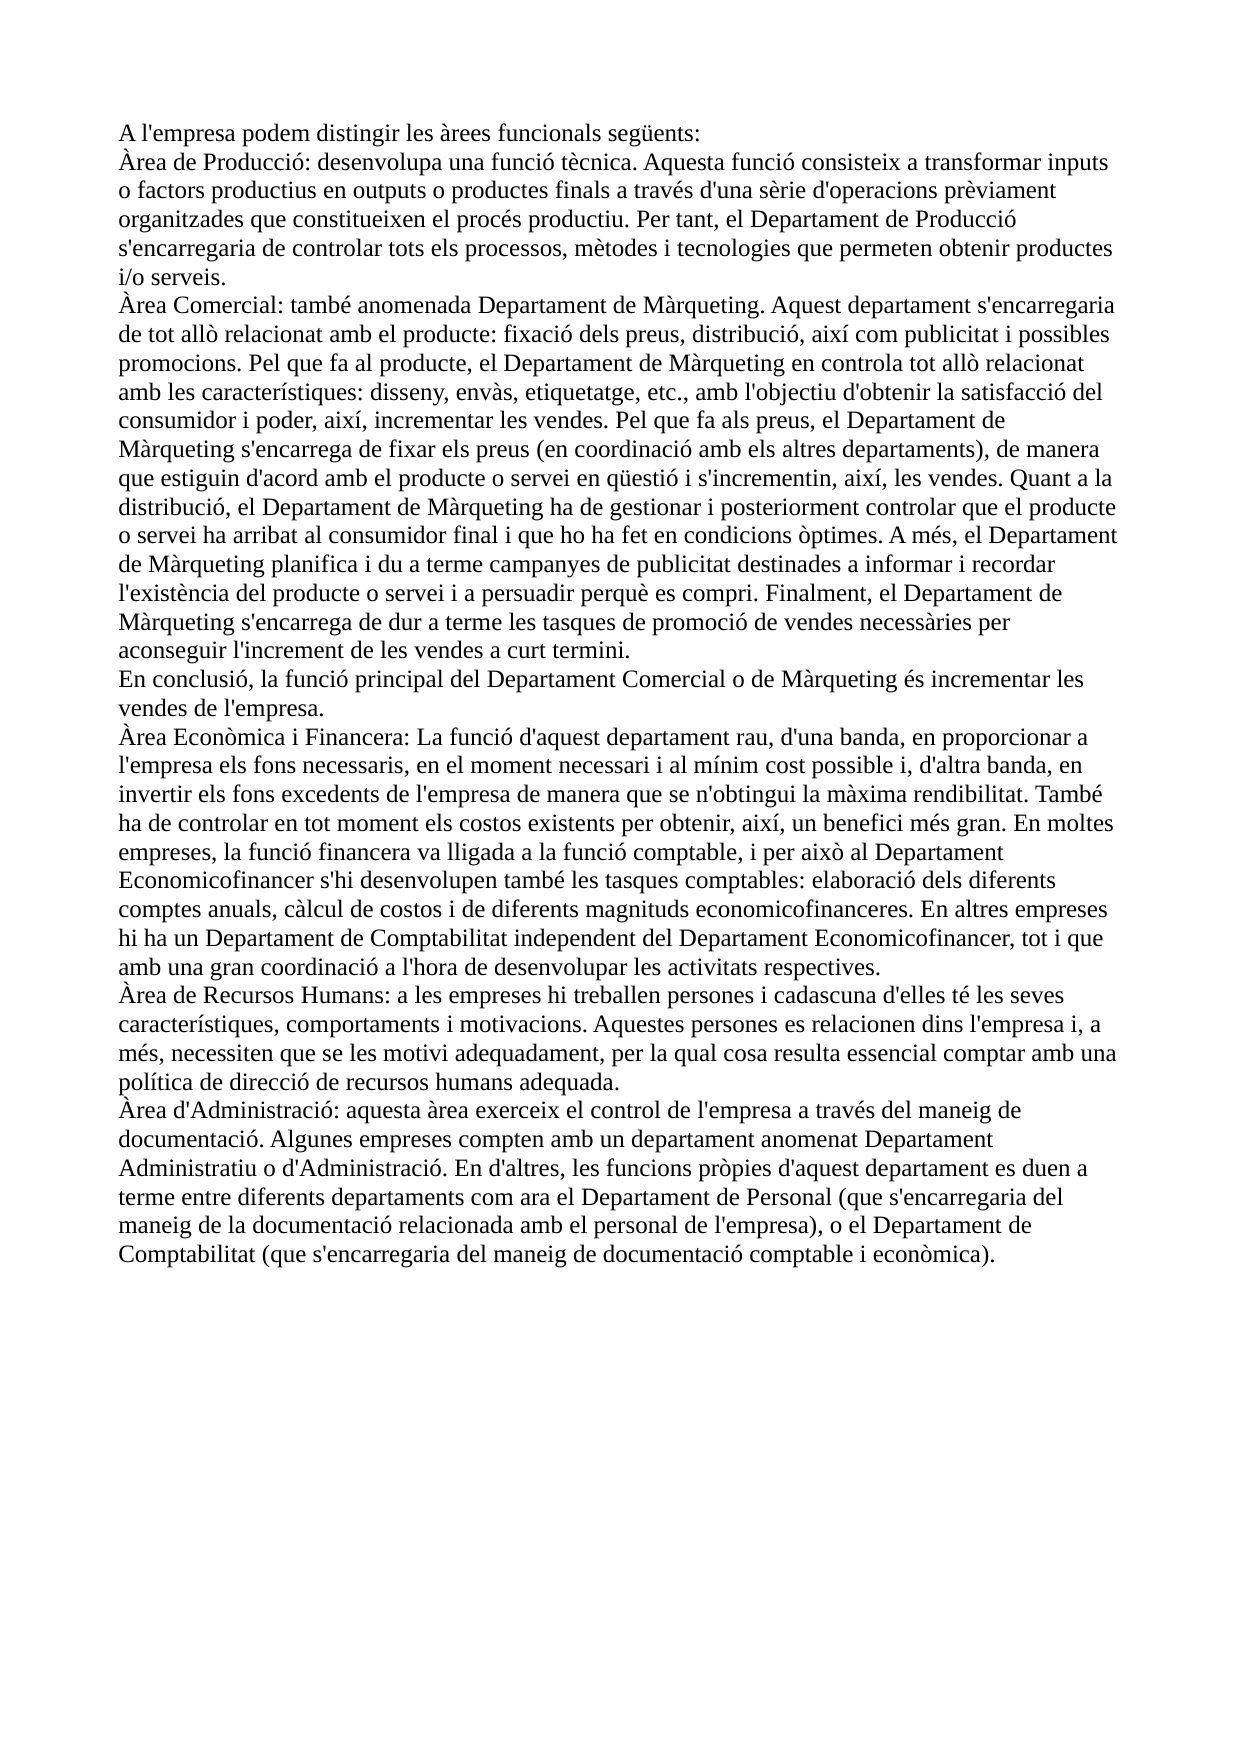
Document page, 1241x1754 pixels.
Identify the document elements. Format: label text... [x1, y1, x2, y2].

text A l'empresa podem distingir les àrees funcionals següents: [118, 118, 1122, 147]
text Àrea d'Administració: aquesta àrea exerceix el control de l'empresa a través del maneig de documentació. Algunes empreses compten amb un departament anomenat Departament Administratiu o d'Administració. En d'altres, les funcions pròpies d'aquest departament es duen a terme entre diferents departaments com ara el Departament de Personal (que s'encarregaria del maneig de la documentació relacionada amb el personal de l'empresa), o el Departament de Comptabilitat (que s'encarregaria del maneig de documentació comptable i econòmica). [118, 1096, 1122, 1268]
text En conclusió, la funció principal del Departament Comercial o de Màrqueting és incrementar les vendes de l'empresa. [118, 664, 1122, 722]
text Àrea de Producció: desenvolupa una funció tècnica. Aquesta funció consisteix a transformar inputs o factors productius en outputs o productes finals a través d'una sèrie d'operacions prèviament organitzades que constitueixen el procés productiu. Per tant, el Departament de Producció s'encarregaria de controlar tots els processos, mètodes i tecnologies que permeten obtenir productes i/o serveis. [118, 147, 1122, 291]
text Àrea Econòmica i Financera: La funció d'aquest departament rau, d'una banda, en proporcionar a l'empresa els fons necessaris, en el moment necessari i al mínim cost possible i, d'altra banda, en invertir els fons excedents de l'empresa de manera que se n'obtingui la màxima rendibilitat. També ha de controlar en tot moment els costos existents per obtenir, així, un benefici més gran. En moltes empreses, la funció financera va lligada a la funció comptable, i per això al Departament Economicofinancer s'hi desenvolupen també les tasques comptables: elaboració dels diferents comptes anuals, càlcul de costos i de diferents magnituds economicofinanceres. En altres empreses hi ha un Departament de Comptabilitat independent del Departament Economicofinancer, tot i que amb una gran coordinació a l'hora de desenvolupar les activitats respectives. [118, 722, 1122, 981]
text Àrea Comercial: també anomenada Departament de Màrqueting. Aquest departament s'encarregaria de tot allò relacionat amb el producte: fixació dels preus, distribució, així com publicitat i possibles promocions. Pel que fa al producte, el Departament de Màrqueting en controla tot allò relacionat amb les característiques: disseny, envàs, etiquetatge, etc., amb l'objectiu d'obtenir la satisfacció del consumidor i poder, així, incrementar les vendes. Pel que fa als preus, el Departament de Màrqueting s'encarrega de fixar els preus (en coordinació amb els altres departaments), de manera que estiguin d'acord amb el producte o servei en qüestió i s'incrementin, així, les vendes. Quant a la distribució, el Departament de Màrqueting ha de gestionar i posteriorment controlar que el producte o servei ha arribat al consumidor final i que ho ha fet en condicions òptimes. A més, el Departament de Màrqueting planifica i du a terme campanyes de publicitat destinades a informar i recordar l'existència del producte o servei i a persuadir perquè es compri. Finalment, el Departament de Màrqueting s'encarrega de dur a terme les tasques de promoció de vendes necessàries per aconseguir l'increment de les vendes a curt termini. [118, 291, 1122, 664]
text Àrea de Recursos Humans: a les empreses hi treballen persones i cadascuna d'elles té les seves característiques, comportaments i motivacions. Aquestes persones es relacionen dins l'empresa i, a més, necessiten que se les motivi adequadament, per la qual cosa resulta essencial comptar amb una política de direcció de recursos humans adequada. [118, 981, 1122, 1096]
